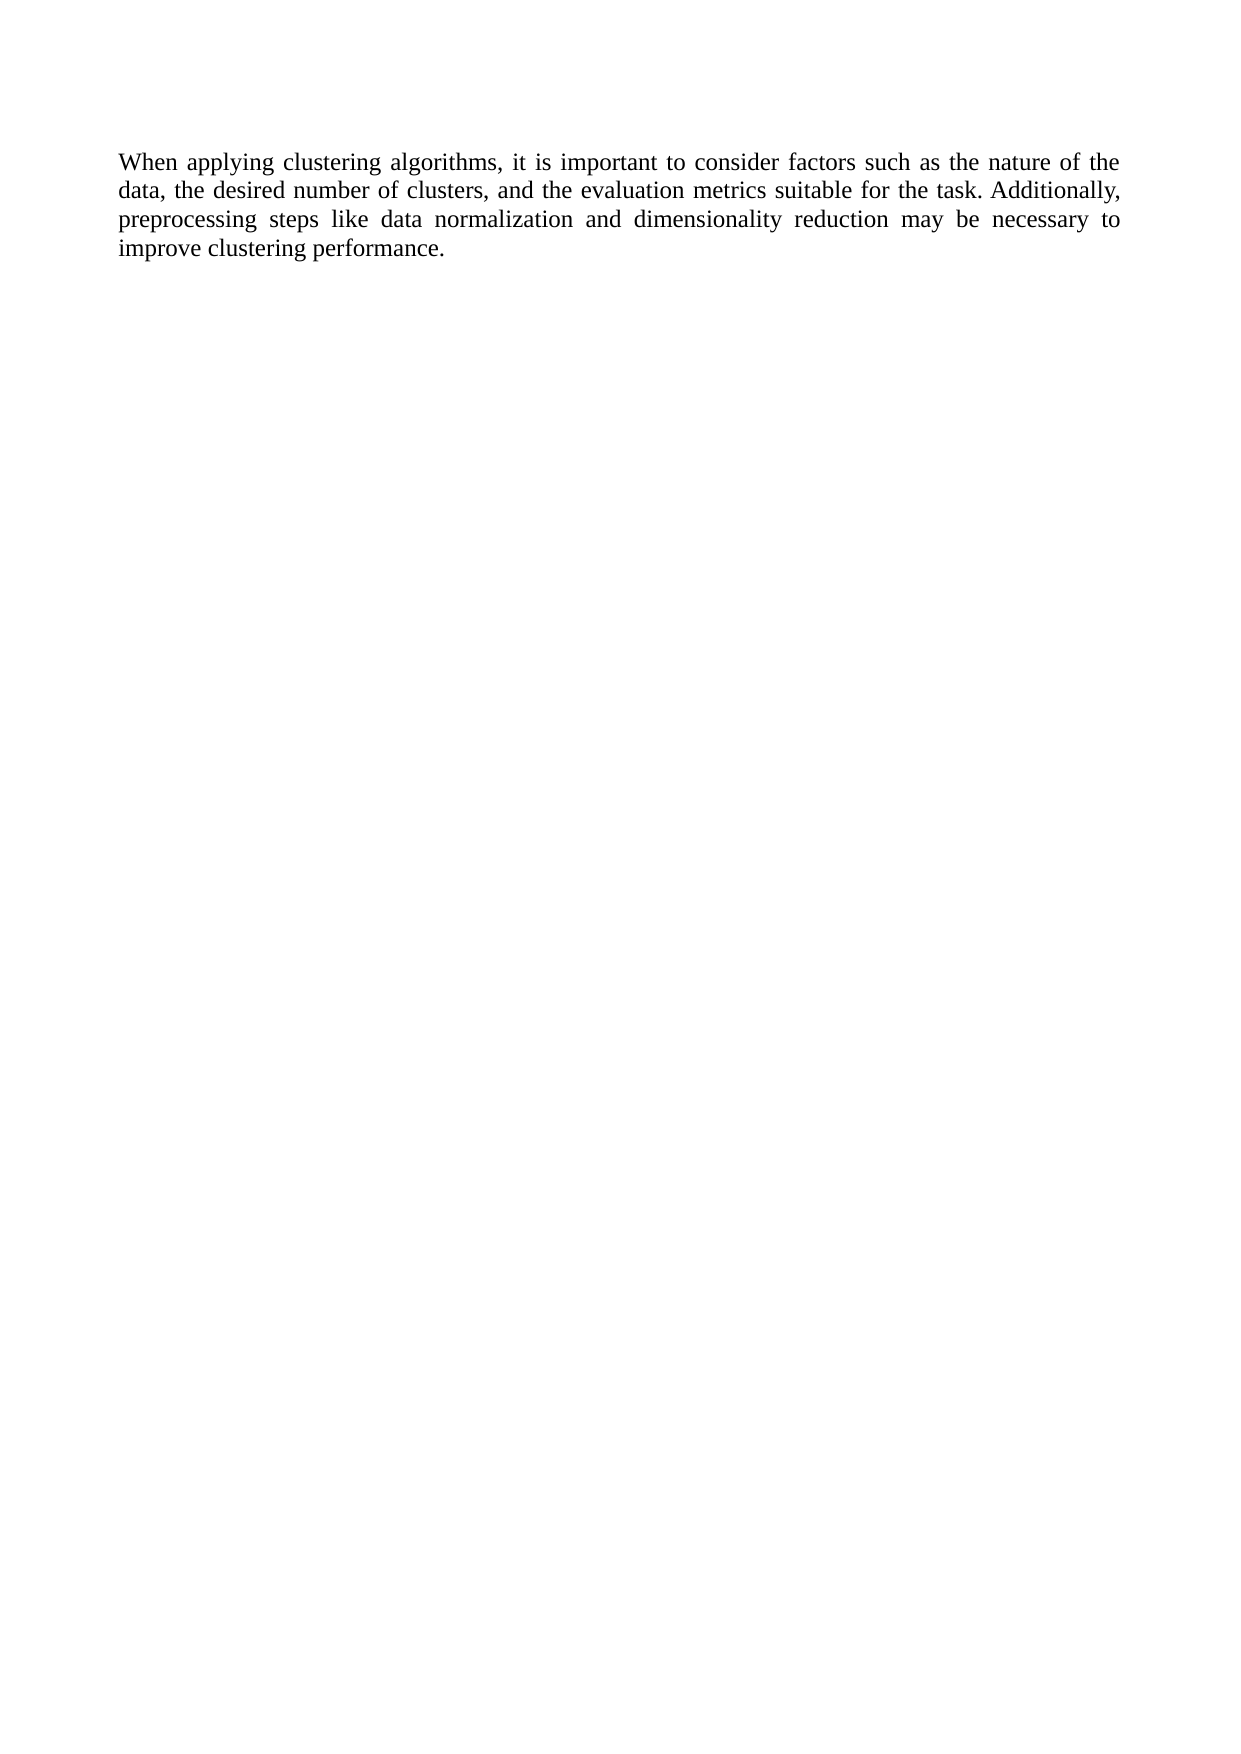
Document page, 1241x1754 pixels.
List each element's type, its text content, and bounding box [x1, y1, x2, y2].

text When applying clustering algorithms, it is important to consider factors such as the nature of the data, the desired number of clusters, and the evaluation metrics suitable for the task. Additionally, preprocessing steps like data normalization and dimensionality reduction may be necessary to improve clustering performance. [118, 147, 1122, 262]
